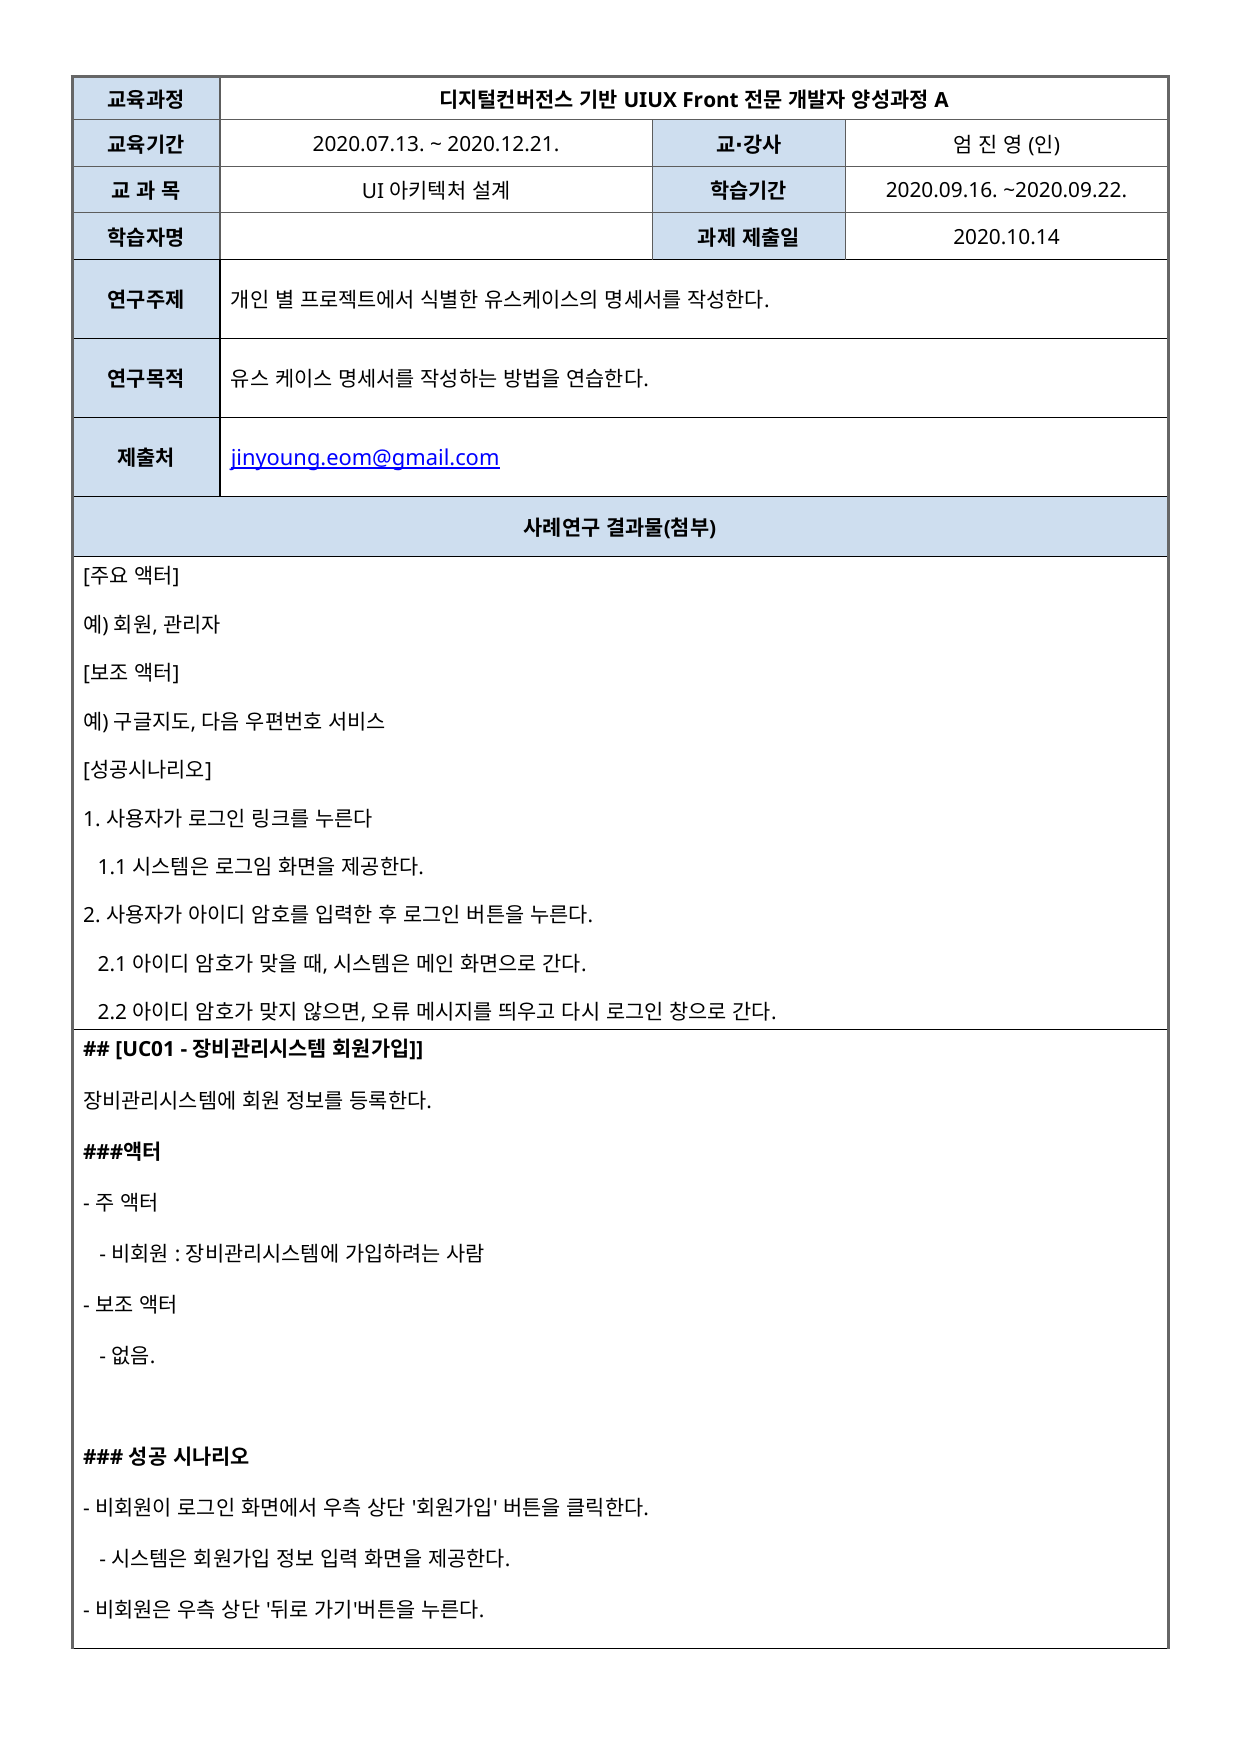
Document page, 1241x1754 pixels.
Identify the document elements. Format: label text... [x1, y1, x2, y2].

table_header 디지털컨버전스 기반 UIUX Front 전문 개발자 양성과정 A [221, 78, 1167, 119]
table_cell 2020.10.14 [846, 213, 1167, 259]
table_cell 개인 별 프로젝트에서 식별한 유스케이스의 명세서를 작성한다. [221, 260, 1167, 338]
table_cell 교 과 목 [74, 167, 219, 212]
table_cell 2020.09.16. ~2020.09.22. [846, 167, 1167, 212]
table_cell 교육기간 [74, 120, 219, 166]
table_cell 2020.07.13. ~ 2020.12.21. [221, 120, 652, 166]
table_header 교육과정 [74, 78, 219, 119]
table_cell jinyoung.eom@gmail.com [221, 418, 1167, 496]
table_cell ## [UC01 - 장비관리시스템 회원가입]] 장비관리시스템에 회원 정보를 등록한다. ###액터 - 주 액터 - 비회원 : 장비관리시스템에 가입하려는 사람 - 보조 액터 - 없음. ### 성공 시나리오 - 비회원이 로그인 화면에서 우측 상단 '회원가입' 버튼을 클릭한다. - 시스템은 회원가입 정보 입력 화면을 제공한다. - 비회원은 우측 상단 '뒤로 가기'버튼을 누른다. [74, 1030, 1167, 1647]
table_cell 연구목적 [74, 339, 219, 417]
table_cell 과제 제출일 [653, 213, 845, 259]
table_cell 엄 진 영 (인) [846, 120, 1167, 166]
table_cell [221, 213, 652, 259]
table_cell 사례연구 결과물(첨부) [74, 497, 1167, 556]
table_cell 교∙강사 [653, 120, 845, 166]
table_cell 학습자명 [74, 213, 219, 259]
table_cell 제출처 [74, 418, 219, 496]
table_cell 유스 케이스 명세서를 작성하는 방법을 연습한다. [221, 339, 1167, 417]
table_cell 학습기간 [653, 167, 845, 212]
table_cell UI 아키텍처 설계 [221, 167, 652, 212]
table_cell [주요 액터] 예) 회원, 관리자 [보조 액터] 예) 구글지도, 다음 우편번호 서비스 [성공시나리오] 1. 사용자가 로그인 링크를 누른다 1.1 시스템은 로그임 화면을 제공한다. 2. 사용자가 아이디 암호를 입력한 후 로그인 버튼을 누른다. 2.1 아이디 암호가 맞을 때, 시스템은 메인 화면으로 간다. 2.2 아이디 암호가 맞지 않으면, 오류 메시지를 띄우고 다시 로그인 창으로 간다. [74, 557, 1167, 1029]
table_cell 연구주제 [74, 260, 219, 338]
